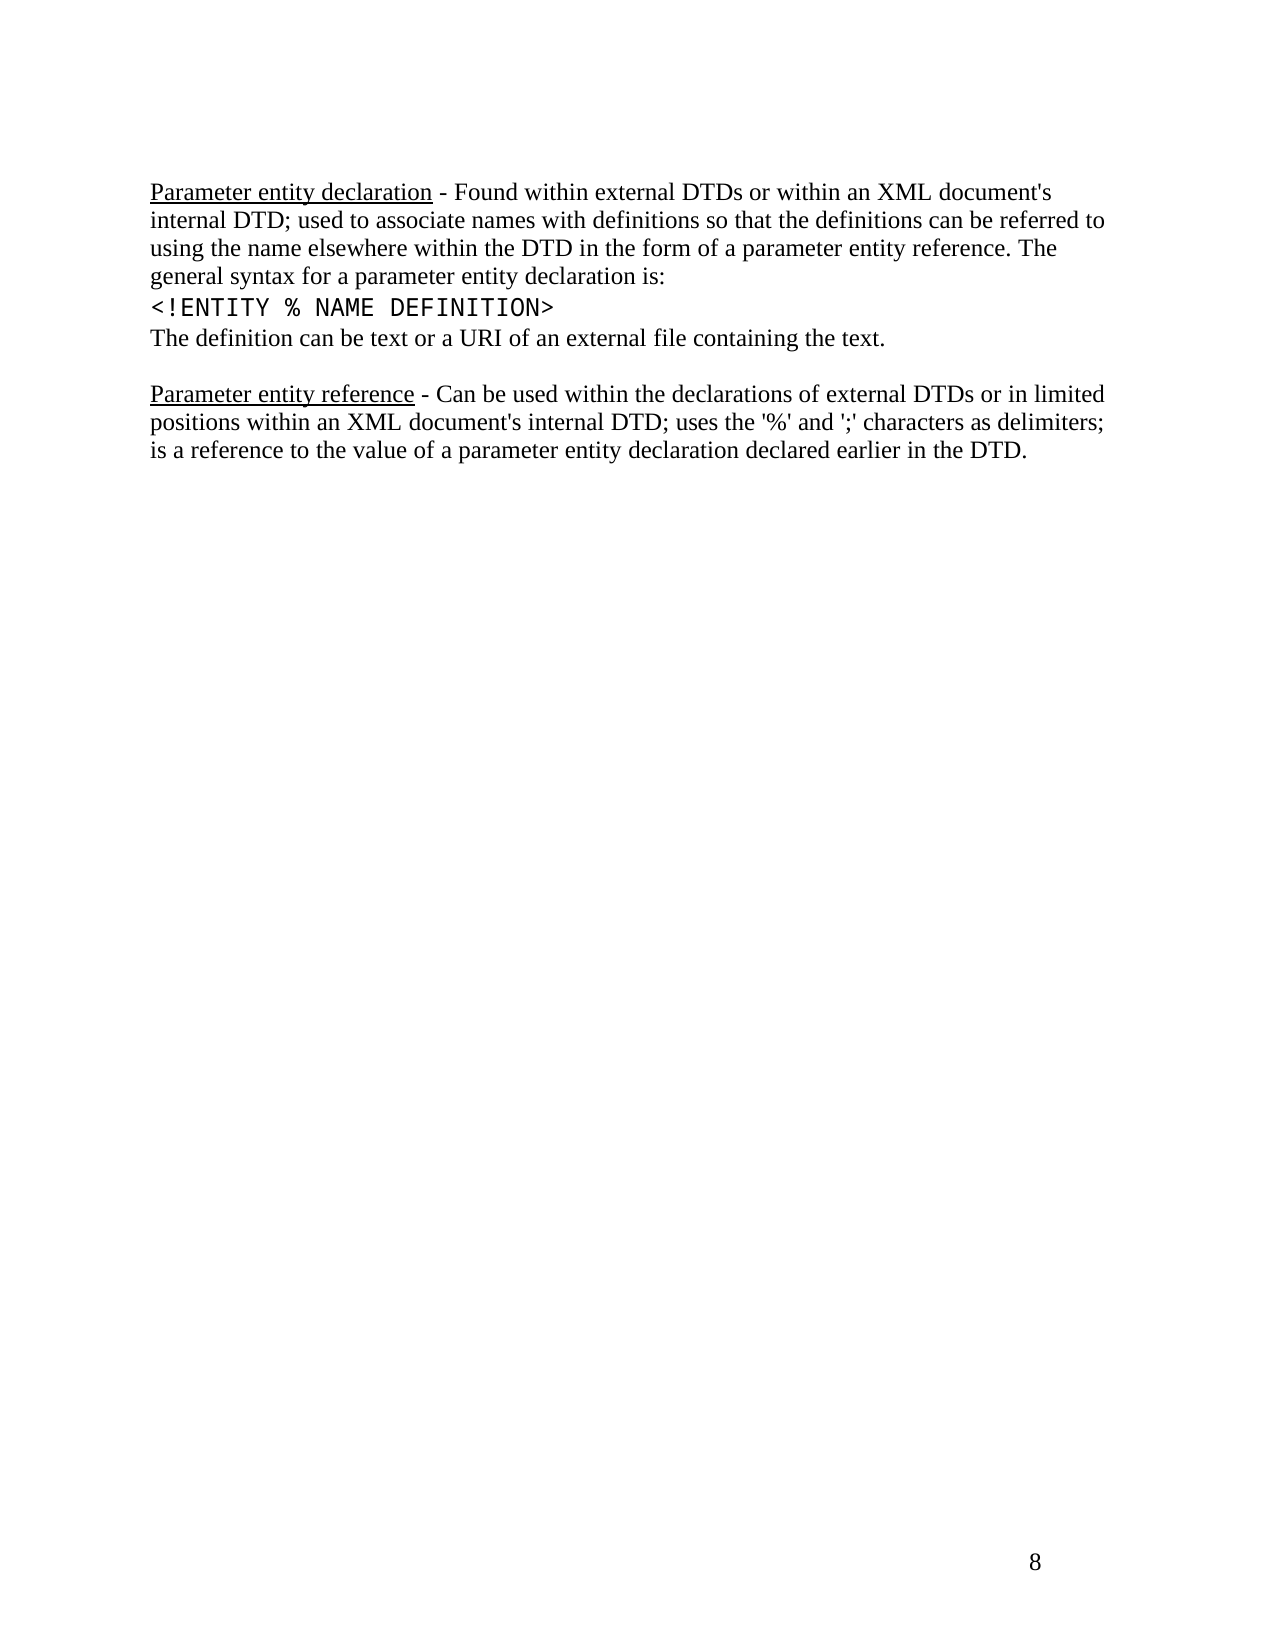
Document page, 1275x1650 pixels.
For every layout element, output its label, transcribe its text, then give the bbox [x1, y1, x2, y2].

text <!ENTITY % NAME DEFINITION> [150, 290, 1125, 324]
text The definition can be text or a URI of an external file containing the text. [150, 324, 1125, 352]
text Parameter entity reference - Can be used within the declarations of external DTDs or in limited positions within an XML document's internal DTD; uses the '%' and ';' characters as delimiters; is a reference to the value of a parameter entity declaration declared earlier in the DTD. [150, 380, 1125, 464]
text Parameter entity declaration - Found within external DTDs or within an XML document's internal DTD; used to associate names with definitions so that the definitions can be referred to using the name elsewhere within the DTD in the form of a parameter entity reference. The general syntax for a parameter entity declaration is: [150, 178, 1125, 290]
